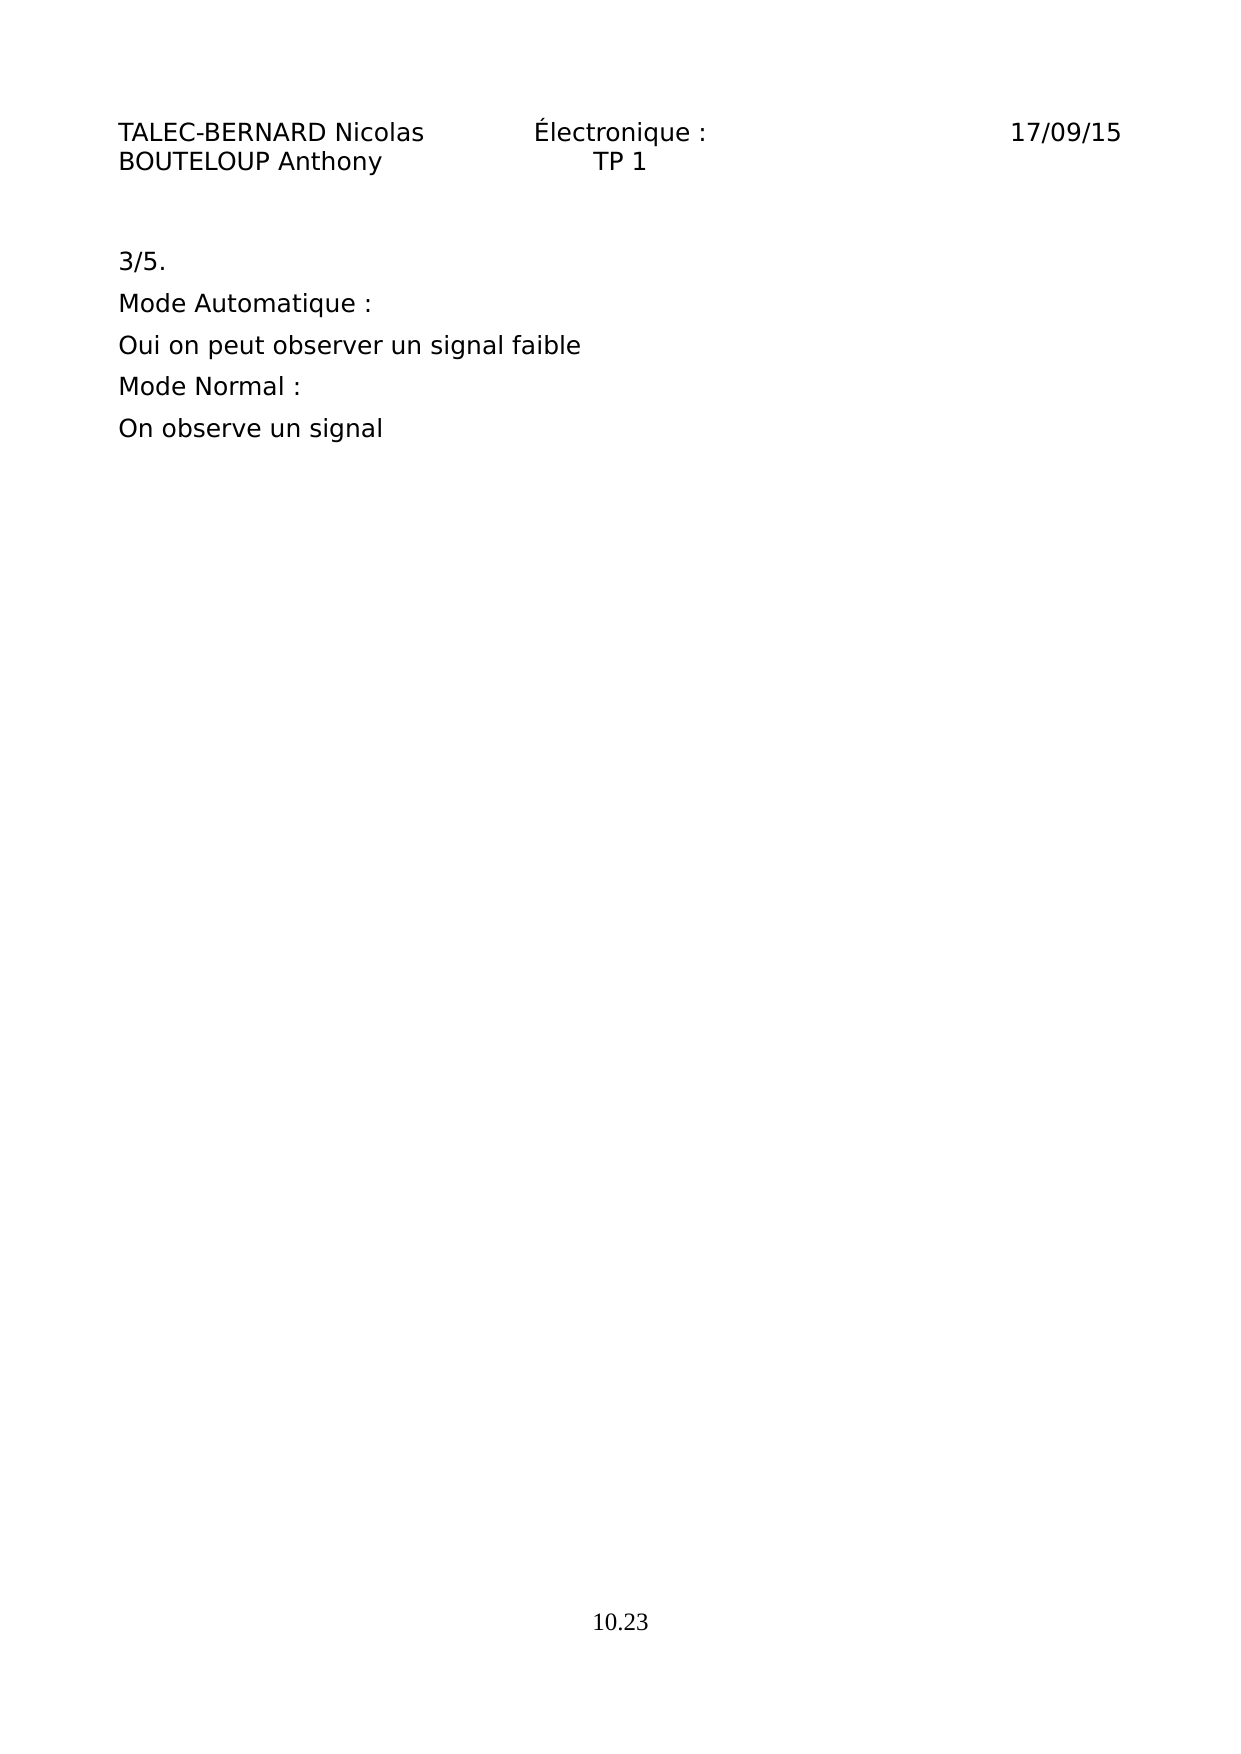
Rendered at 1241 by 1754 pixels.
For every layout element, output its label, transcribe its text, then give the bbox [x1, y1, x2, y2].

text On observe un signal [118, 414, 1122, 443]
text 3/5. [118, 248, 1122, 277]
text Oui on peut observer un signal faible [118, 331, 1122, 360]
text Mode Automatique : [118, 289, 1122, 318]
text Mode Normal : [118, 373, 1122, 402]
